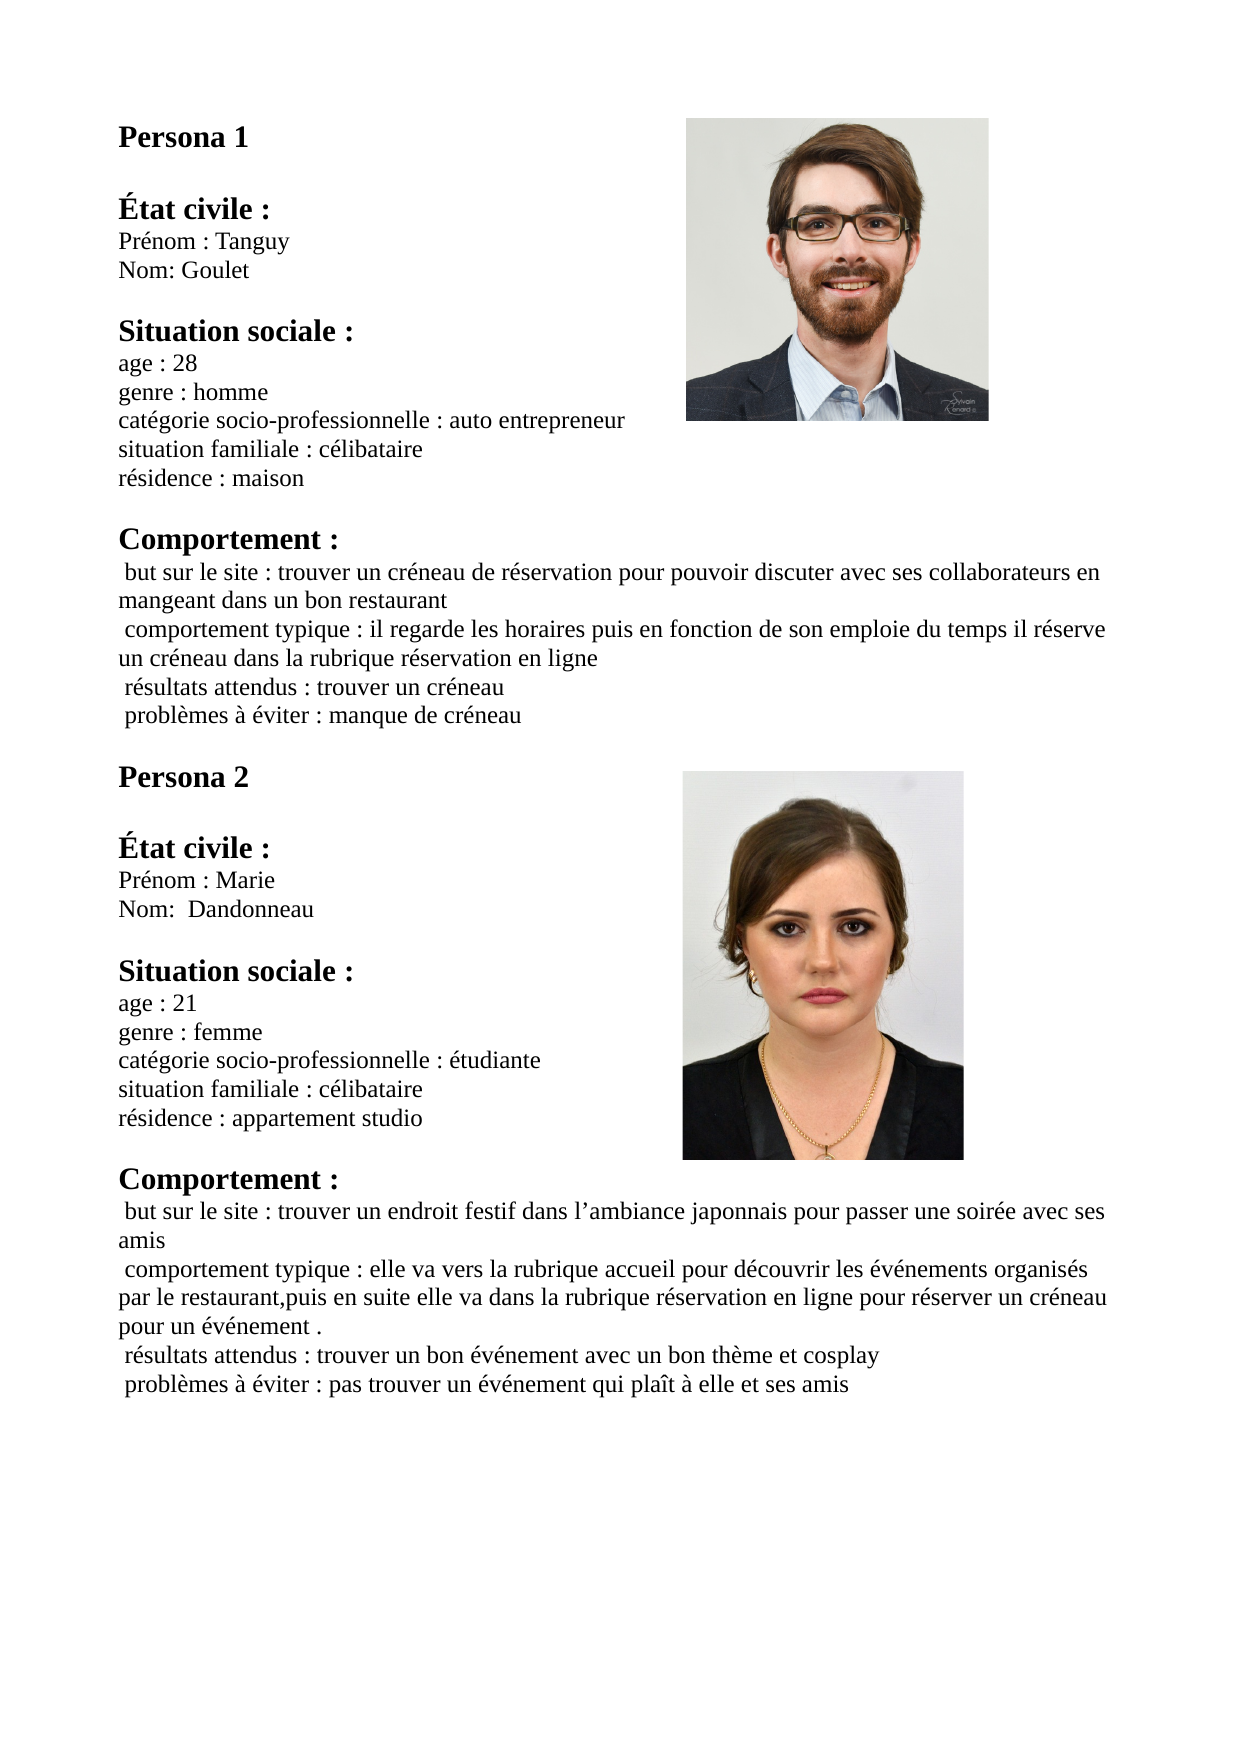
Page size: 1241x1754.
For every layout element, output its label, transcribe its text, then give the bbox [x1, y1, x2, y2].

text but sur le site : trouver un créneau de réservation pour pouvoir discuter avec ses collaborateurs en mangeant dans un bon restaurant [118, 557, 1122, 614]
picture [682, 771, 964, 1160]
text Prénom : Marie [118, 866, 682, 894]
text Comportement : [118, 1160, 1122, 1196]
text catégorie socio-professionnelle : auto entrepreneur [118, 406, 1122, 434]
text [964, 1074, 1122, 1132]
text Prénom : Tanguy [118, 226, 686, 255]
text [989, 190, 1122, 226]
text problèmes à éviter : pas trouver un événement qui plaît à elle et ses amis [118, 1369, 1122, 1397]
text [964, 866, 1122, 894]
text État civile : [118, 190, 686, 226]
text résultats attendus : trouver un bon événement avec un bon thème et cosplay [118, 1340, 1122, 1369]
text résultats attendus : trouver un créneau [118, 672, 1122, 700]
text [964, 952, 1122, 988]
text [989, 377, 1122, 406]
text genre : homme [118, 377, 686, 406]
text problèmes à éviter : manque de créneau [118, 700, 1122, 729]
text Persona 2 [118, 758, 1122, 794]
text situation familiale : célibataire résidence : maison [118, 434, 1122, 492]
text catégorie socio-professionnelle : étudiante [118, 1045, 682, 1074]
text [964, 1045, 1122, 1074]
text [964, 988, 1122, 1017]
text [964, 1017, 1122, 1045]
text Situation sociale : [118, 952, 682, 988]
text situation familiale : célibataire résidence : appartement studio [118, 1074, 682, 1132]
text Persona 1 [118, 118, 686, 154]
text [989, 255, 1122, 283]
text Situation sociale : [118, 312, 686, 348]
text [989, 312, 1122, 348]
text genre : femme [118, 1017, 682, 1045]
text comportement typique : il regarde les horaires puis en fonction de son emploie du temps il réserve un créneau dans la rubrique réservation en ligne [118, 614, 1122, 672]
text comportement typique : elle va vers la rubrique accueil pour découvrir les événements organisés par le restaurant,puis en suite elle va dans la rubrique réservation en ligne pour réserver un créneau pour un événement . [118, 1254, 1122, 1340]
text age : 21 [118, 988, 682, 1017]
picture [686, 118, 989, 421]
text [964, 830, 1122, 866]
text Nom: Dandonneau [118, 894, 682, 923]
text [989, 226, 1122, 255]
text [964, 894, 1122, 923]
text [989, 118, 1122, 154]
text age : 28 [118, 348, 686, 377]
text but sur le site : trouver un endroit festif dans l’ambiance japonnais pour passer une soirée avec ses amis [118, 1196, 1122, 1254]
text [989, 348, 1122, 377]
text État civile : [118, 830, 682, 866]
text Nom: Goulet [118, 255, 686, 283]
text Comportement : [118, 521, 1122, 557]
